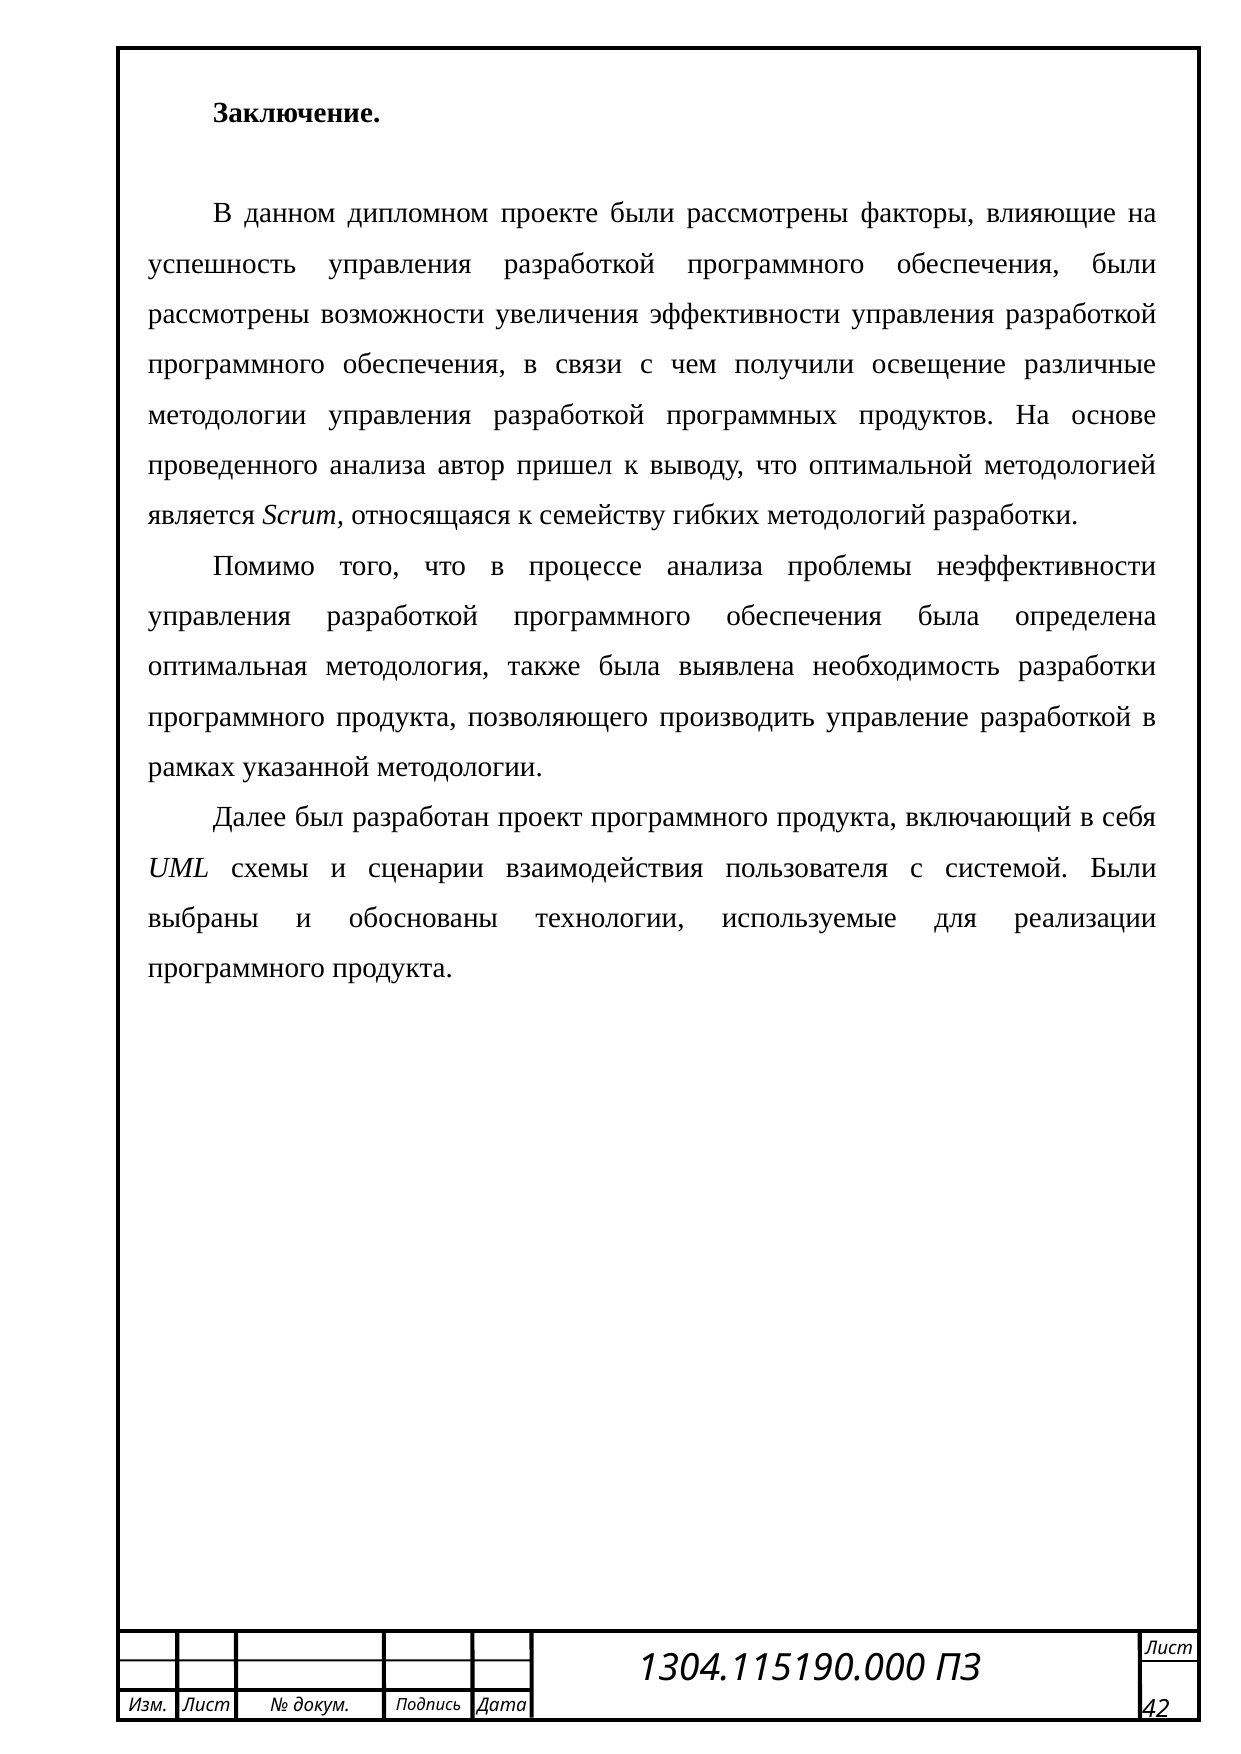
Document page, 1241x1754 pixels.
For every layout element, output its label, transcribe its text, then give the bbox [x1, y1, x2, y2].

text Помимо того, что в процессе анализа проблемы неэффективности управления разработкой программного обеспечения была определена оптимальная методология, также была выявлена необходимость разработки программного продукта, позволяющего производить управление разработкой в рамках указанной методологии. [148, 548, 1157, 783]
text В данном дипломном проекте были рассмотрены факторы, влияющие на успешность управления разработкой программного обеспечения, были рассмотрены возможности увеличения эффективности управления разработкой программного обеспечения, в связи с чем получили освещение различные методологии управления разработкой программных продуктов. На основе проведенного анализа автор пришел к выводу, что оптимальной методологией является Scrum, относящаяся к семейству гибких методологий разработки. [148, 196, 1157, 531]
text Заключение. [148, 95, 1157, 128]
text Далее был разработан проект программного продукта, включающий в себя UML схемы и сценарии взаимодействия пользователя с системой. Были выбраны и обоснованы технологии, используемые для реализации программного продукта. [148, 799, 1157, 984]
